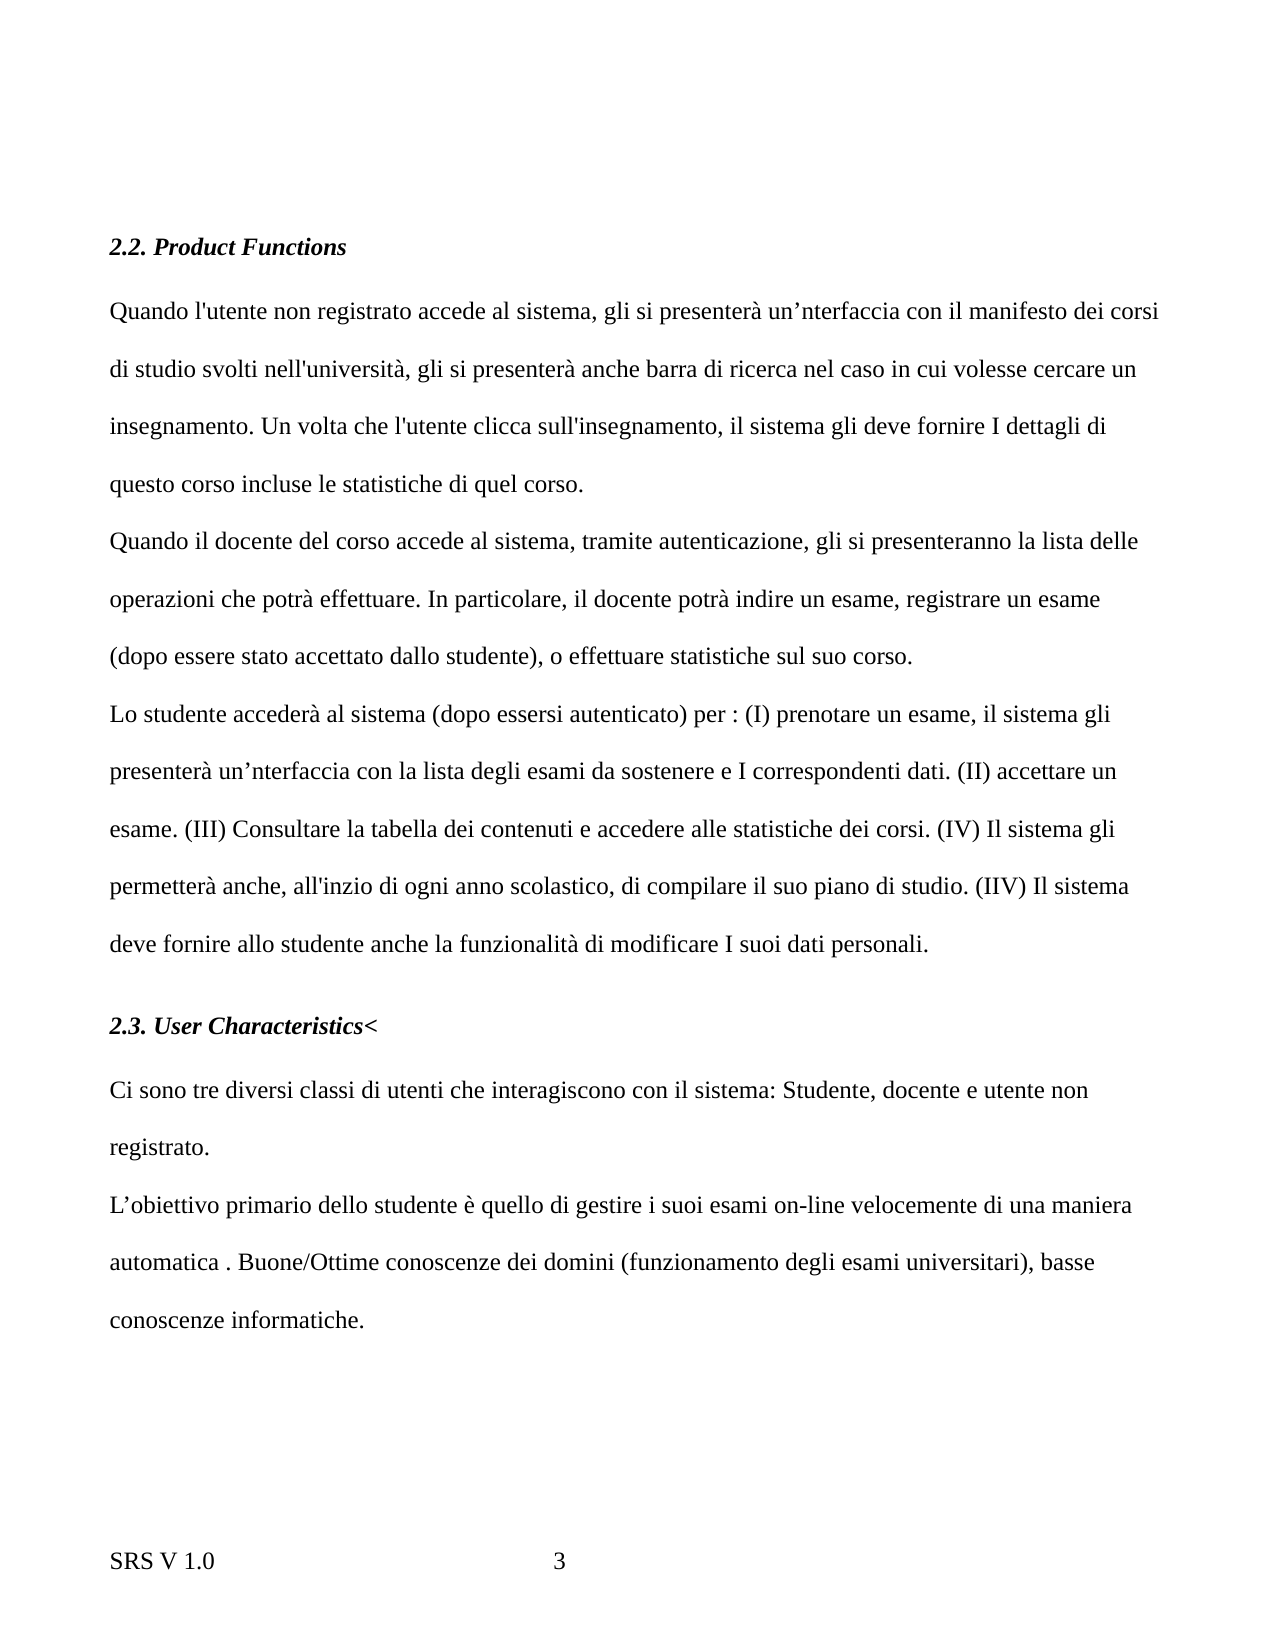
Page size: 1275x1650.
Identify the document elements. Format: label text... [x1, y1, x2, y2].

text Ci sono tre diversi classi di utenti che interagiscono con il sistema: Studente, docente e utente non registrato. [109, 1075, 1162, 1161]
text Quando l'utente non registrato accede al sistema, gli si presenterà un’nterfaccia con il manifesto dei corsi di studio svolti nell'università, gli si presenterà anche barra di ricerca nel caso in cui volesse cercare un insegnamento. Un volta che l'utente clicca sull'insegnamento, il sistema gli deve fornire I dettagli di questo corso incluse le statistiche di quel corso. [109, 296, 1162, 497]
subtitle 2.3. User Characteristics< [109, 1011, 1162, 1040]
text Lo studente accederà al sistema (dopo essersi autenticato) per : (I) prenotare un esame, il sistema gli presenterà un’nterfaccia con la lista degli esami da sostenere e I correspondenti dati. (II) accettare un esame. (III) Consultare la tabella dei contenuti e accedere alle statistiche dei corsi. (IV) Il sistema gli permetterà anche, all'inzio di ogni anno scolastico, di compilare il suo piano di studio. (IIV) Il sistema deve fornire allo studente anche la funzionalità di modificare I suoi dati personali. [109, 699, 1162, 957]
subtitle 2.2. Product Functions [109, 232, 1162, 261]
text L’obiettivo primario dello studente è quello di gestire i suoi esami on-line velocemente di una maniera automatica . Buone/Ottime conoscenze dei domini (funzionamento degli esami universitari), basse conoscenze informatiche. [109, 1190, 1162, 1334]
text Quando il docente del corso accede al sistema, tramite autenticazione, gli si presenteranno la lista delle operazioni che potrà effettuare. In particolare, il docente potrà indire un esame, registrare un esame (dopo essere stato accettato dallo studente), o effettuare statistiche sul suo corso. [109, 526, 1162, 670]
